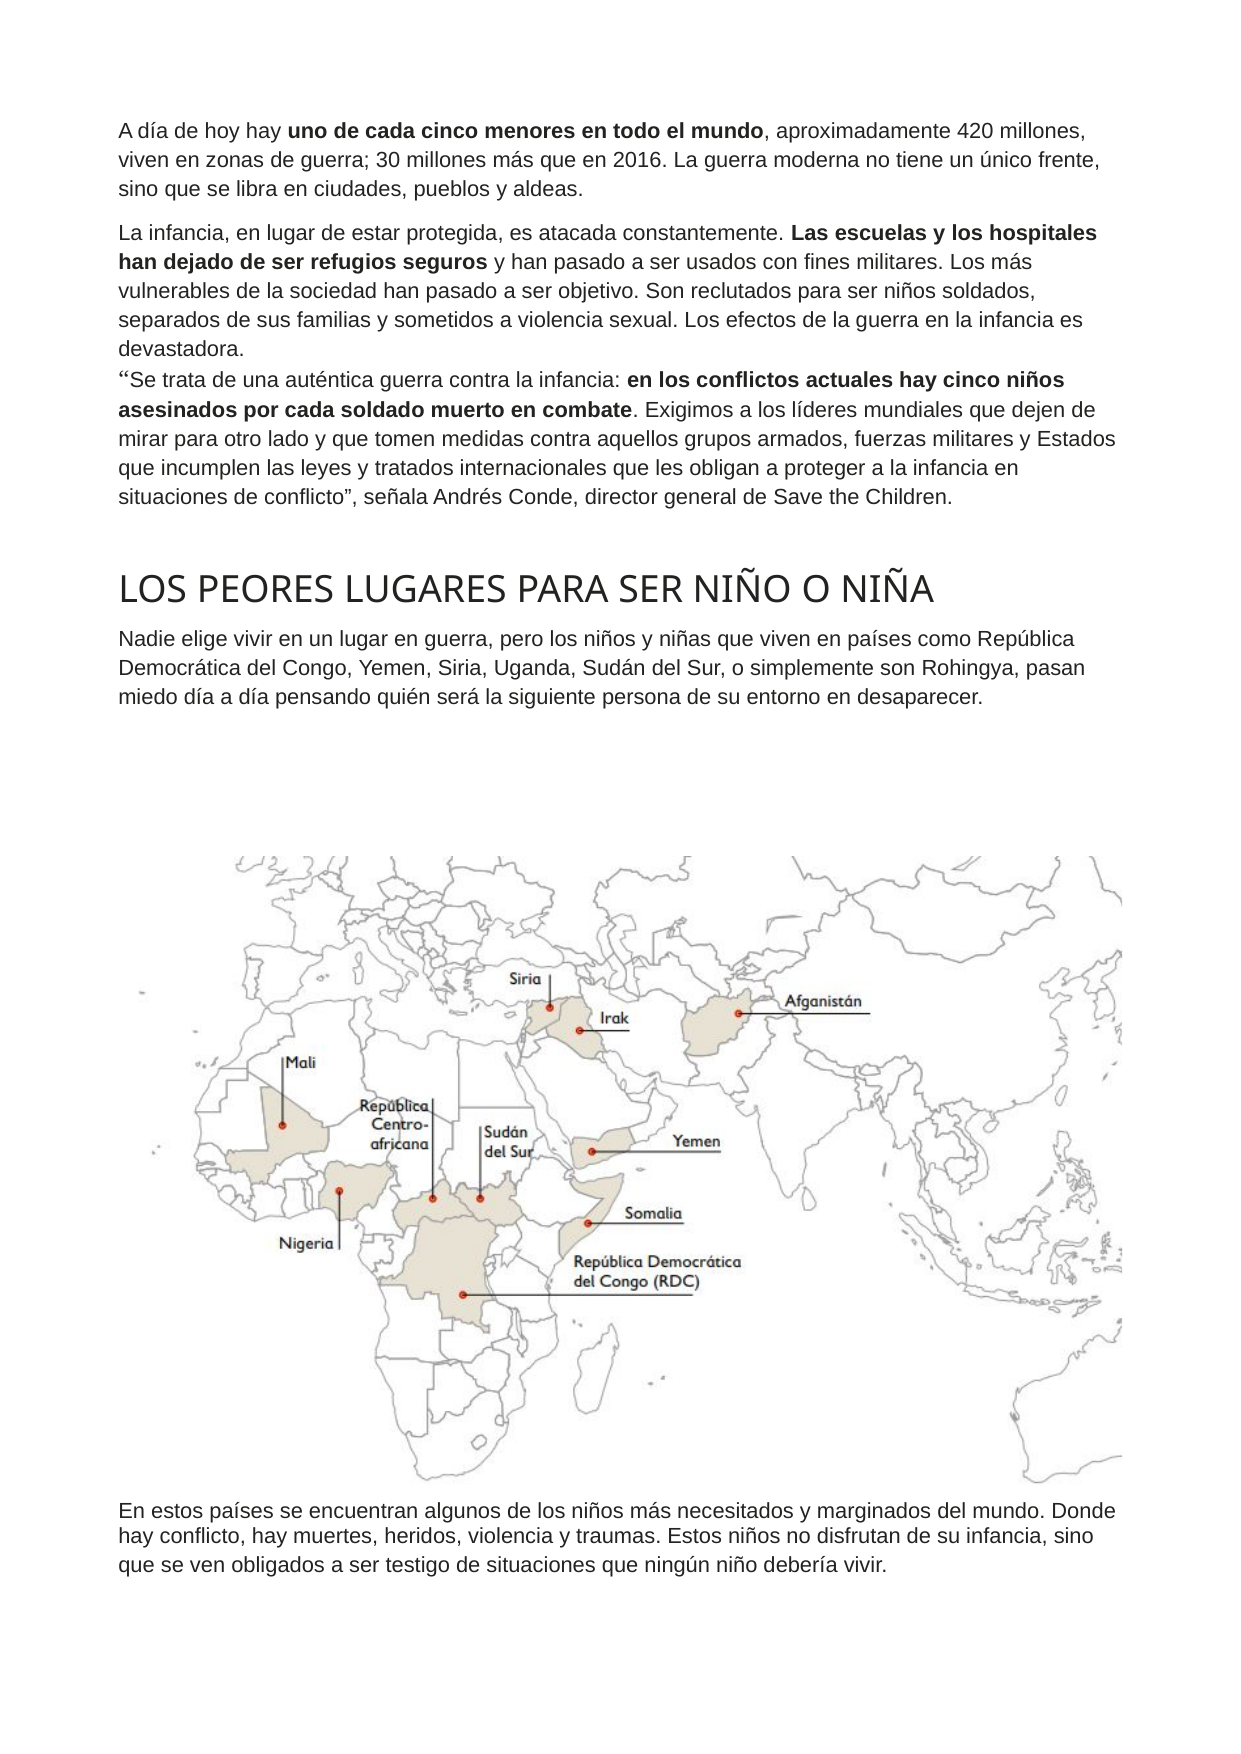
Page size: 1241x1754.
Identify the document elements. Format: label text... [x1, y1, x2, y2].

text A día de hoy hay uno de cada cinco menores en todo el mundo, aproximadamente 420 millones, viven en zonas de guerra; 30 millones más que en 2016. La guerra moderna no tiene un único frente, sino que se libra en ciudades, pueblos y aldeas. [118, 118, 1122, 201]
text “Se trata de una auténtica guerra contra la infancia: en los conflictos actuales hay cinco niños asesinados por cada soldado muerto en combate. Exigimos a los líderes mundiales que dejen de mirar para otro lado y que tomen medidas contra aquellos grupos armados, fuerzas militares y Estados que incumplen las leyes y tratados internacionales que les obligan a proteger a la infancia en situaciones de conflicto”, señala Andrés Conde, director general de Save the Children. [118, 364, 1122, 509]
picture [118, 856, 1123, 1499]
text La infancia, en lugar de estar protegida, es atacada constantemente. Las escuelas y los hospitales han dejado de ser refugios seguros y han pasado a ser usados con fines militares. Los más vulnerables de la sociedad han pasado a ser objetivo. Son reclutados para ser niños soldados, separados de sus familias y sometidos a violencia sexual. Los efectos de la guerra en la infancia es devastadora. [118, 219, 1122, 361]
text Nadie elige vivir en un lugar en guerra, pero los niños y niñas que viven en países como República Democrática del Congo, Yemen, Siria, Uganda, Sudán del Sur, o simplemente son Rohingya, pasan miedo día a día pensando quién será la siguiente persona de su entorno en desaparecer. [118, 626, 1122, 709]
text En estos países se encuentran algunos de los niños más necesitados y marginados del mundo. Donde hay conflicto, hay muertes, heridos, violencia y traumas. Estos niños no disfrutan de su infancia, sino que se ven obligados a ser testigo de situaciones que ningún niño debería vivir. [118, 1499, 1122, 1577]
subtitle LOS PEORES LUGARES PARA SER NIÑO O NIÑA [118, 562, 1122, 613]
